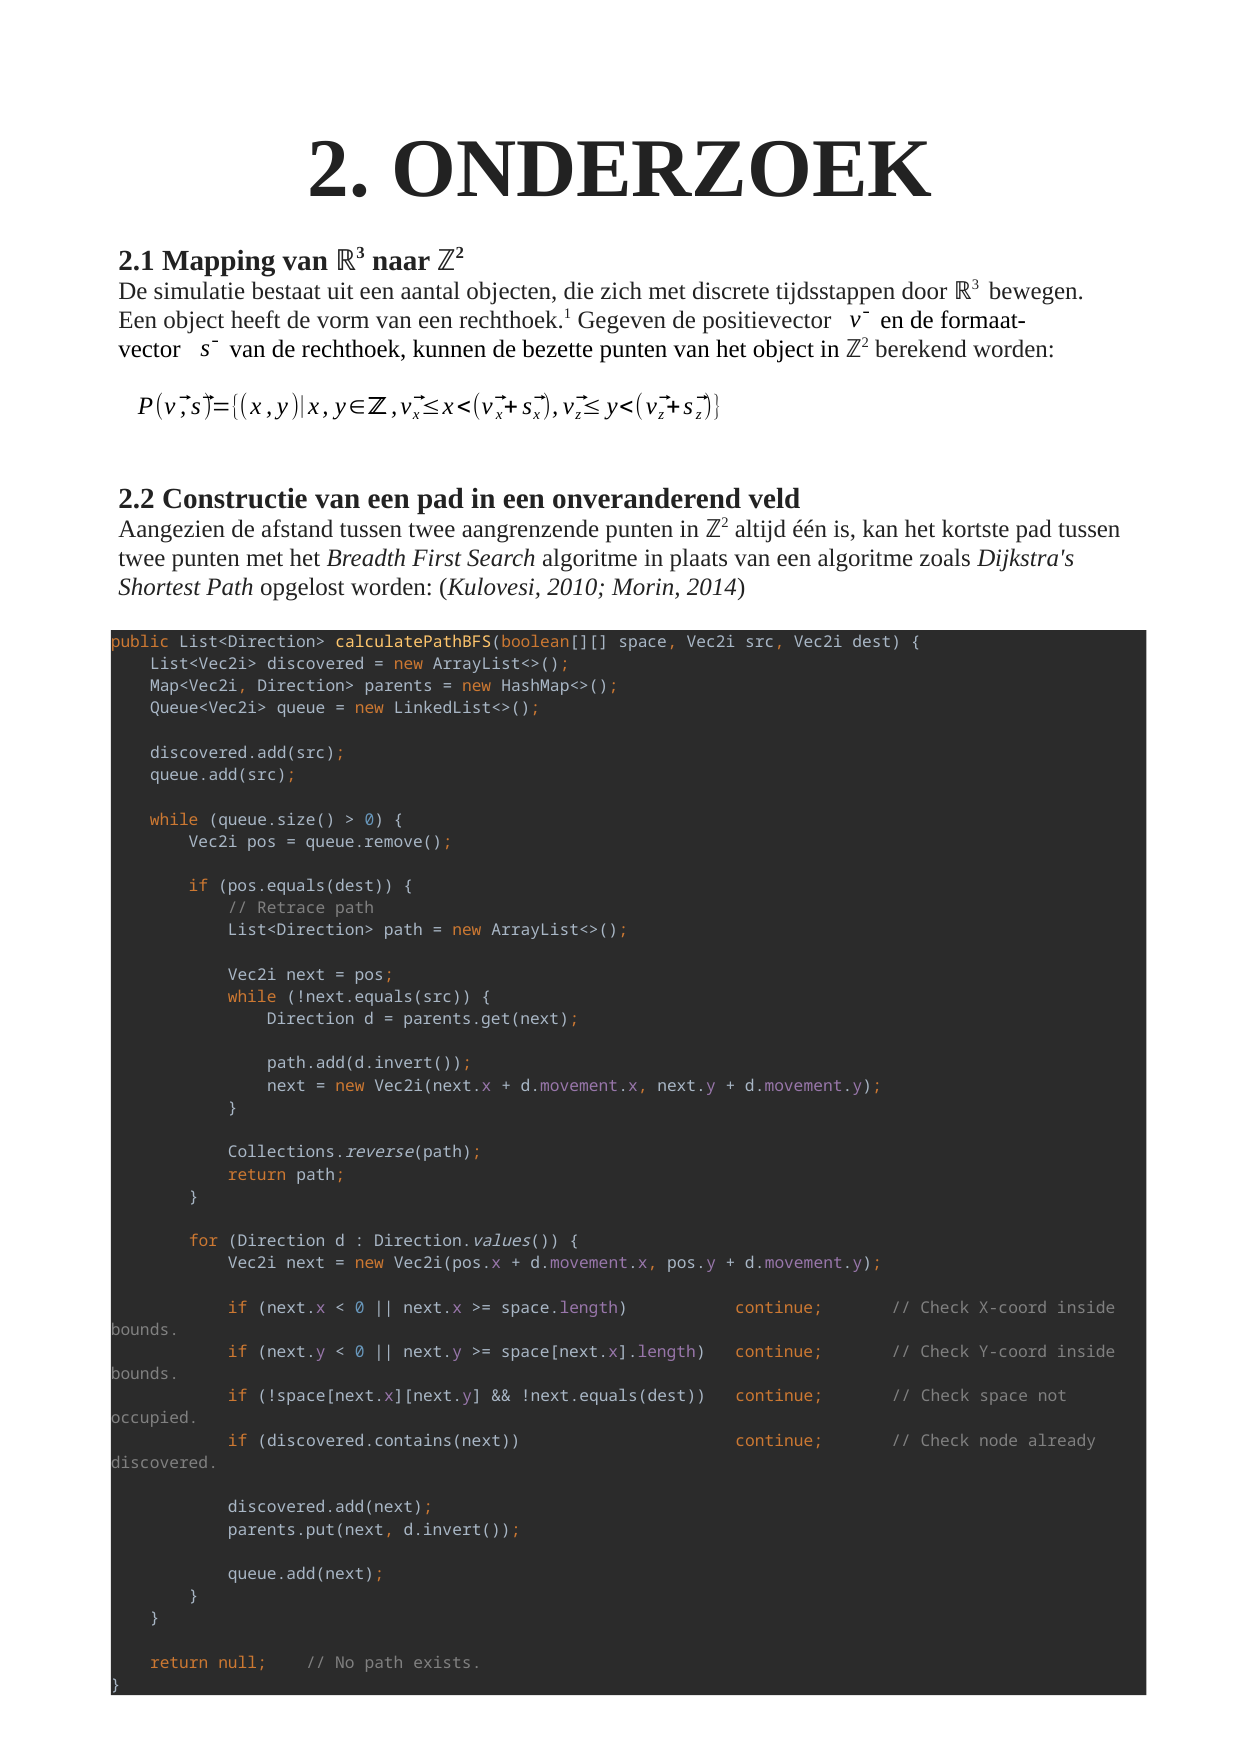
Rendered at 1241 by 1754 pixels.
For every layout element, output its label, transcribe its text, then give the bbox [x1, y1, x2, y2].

text De simulatie bestaat uit een aantal objecten, die zich met discrete tijdsstappen door ℝ3 bewegen. [118, 276, 1122, 305]
text 2.1 Mapping van ℝ3 naar ℤ2 [118, 243, 1122, 276]
text vectorvan de rechthoek, kunnen de bezette punten van het object in ℤ2 berekend worden: [118, 334, 1122, 362]
text 2.2 Constructie van een pad in een onveranderend veld [118, 481, 1122, 514]
text 2. ONDERZOEK [118, 118, 1122, 214]
text Een object heeft de vorm van een rechthoek. Gegeven de positievectoren de formaat- [118, 305, 1122, 334]
text Aangezien de afstand tussen twee aangrenzende punten in ℤ2 altijd één is, kan het kortste pad tussen twee punten met het Breadth First Search algoritme in plaats van een algoritme zoals Dijkstra's Shortest Path opgelost worden: (Kulovesi, 2010; Morin, 2014) [118, 514, 1122, 601]
